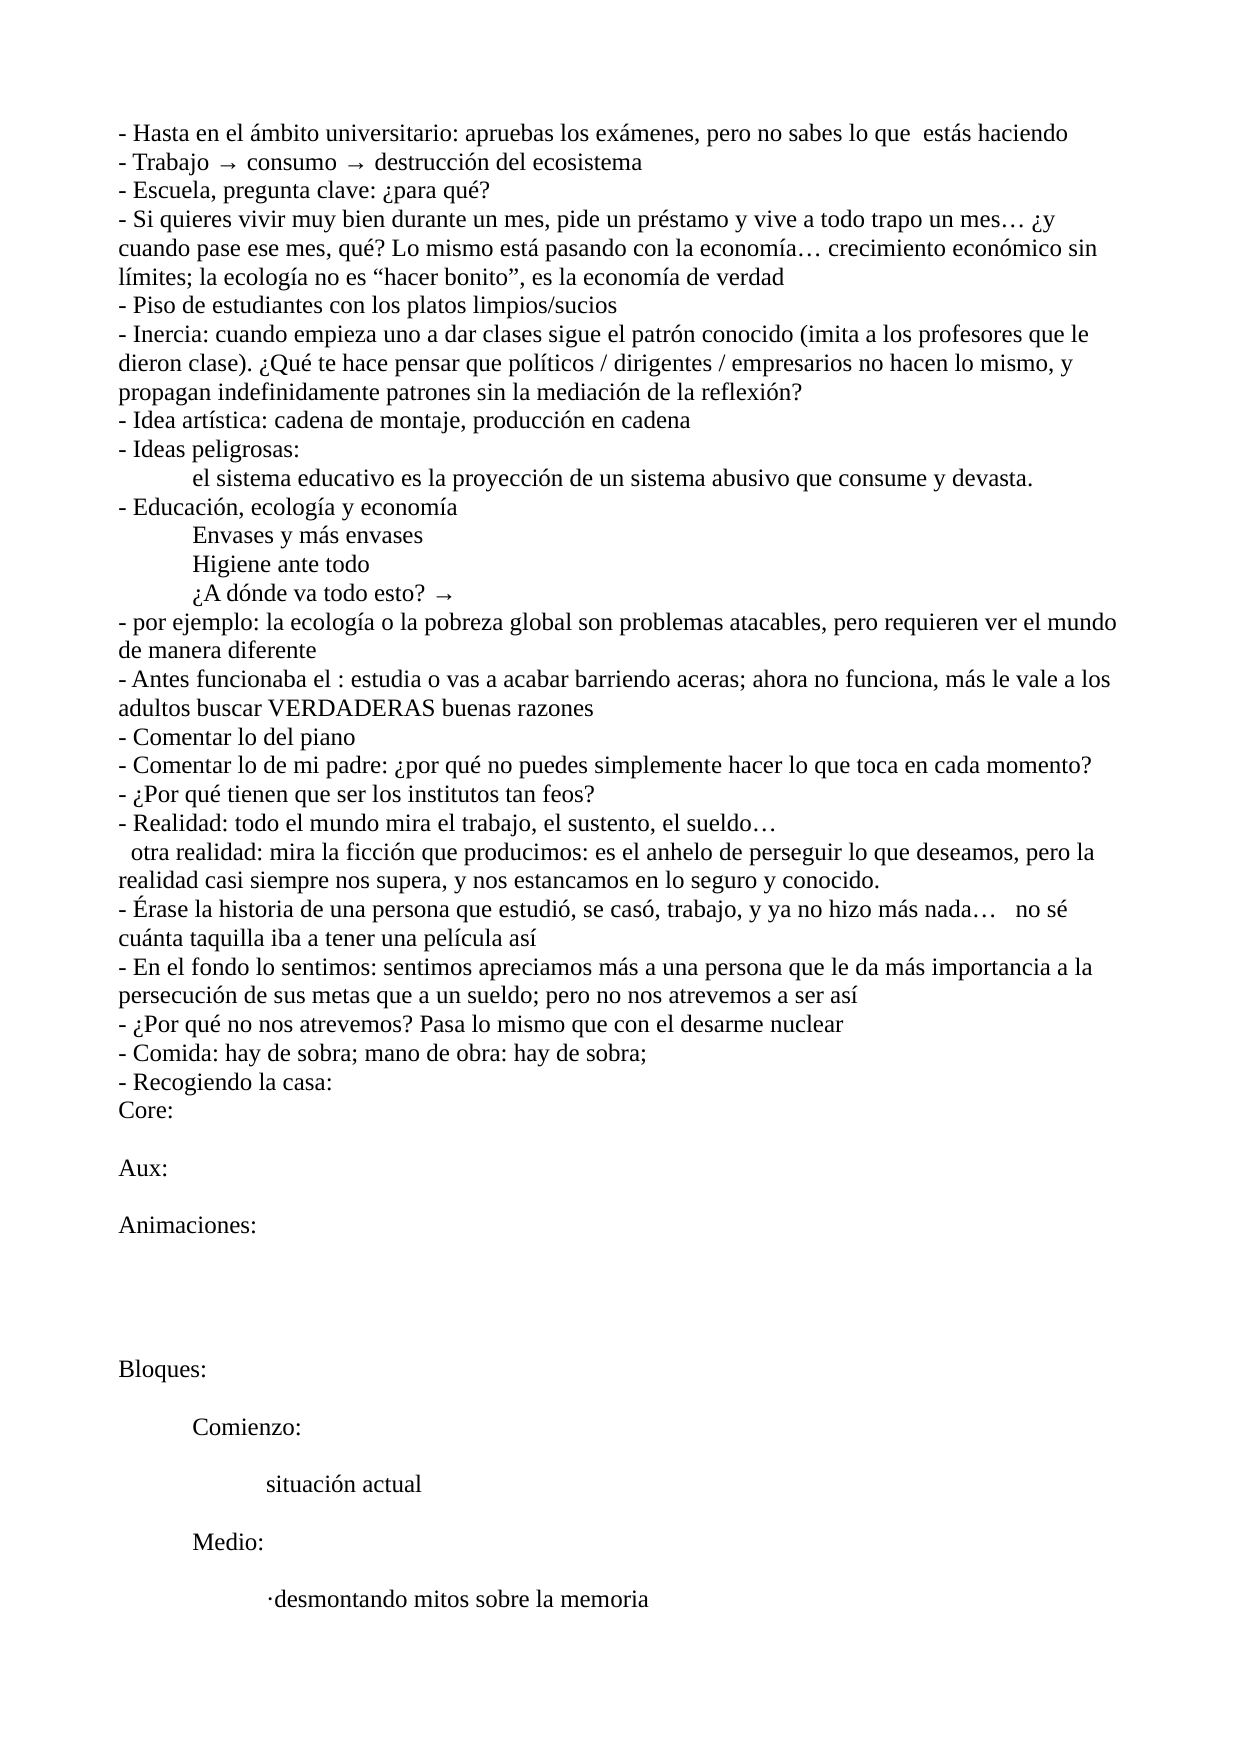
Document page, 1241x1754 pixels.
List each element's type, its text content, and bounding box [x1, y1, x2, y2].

text - Si quieres vivir muy bien durante un mes, pide un préstamo y vive a todo trapo un mes… ¿y cuando pase ese mes, qué? Lo mismo está pasando con la economía… crecimiento económico sin límites; la ecología no es “hacer bonito”, es la economía de verdad [118, 204, 1122, 291]
text - ¿Por qué tienen que ser los institutos tan feos? [118, 779, 1122, 808]
text Higiene ante todo [118, 549, 1122, 578]
text - Escuela, pregunta clave: ¿para qué? [118, 176, 1122, 204]
text - Ideas peligrosas: [118, 434, 1122, 463]
text - Antes funcionaba el : estudia o vas a acabar barriendo aceras; ahora no funciona, más le vale a los adultos buscar VERDADERAS buenas razones [118, 664, 1122, 722]
text Core: [118, 1096, 1122, 1124]
text - Educación, ecología y economía [118, 492, 1122, 521]
text el sistema educativo es la proyección de un sistema abusivo que consume y devasta. [118, 463, 1122, 492]
text - En el fondo lo sentimos: sentimos apreciamos más a una persona que le da más importancia a la persecución de sus metas que a un sueldo; pero no nos atrevemos a ser así [118, 952, 1122, 1009]
text - Realidad: todo el mundo mira el trabajo, el sustento, el sueldo… [118, 808, 1122, 837]
text - Trabajo → consumo → destrucción del ecosistema [118, 147, 1122, 176]
text Medio: [118, 1527, 1122, 1556]
text - Idea artística: cadena de montaje, producción en cadena [118, 406, 1122, 434]
text situación actual [118, 1469, 1122, 1498]
text - Recogiendo la casa: [118, 1067, 1122, 1096]
text - ¿Por qué no nos atrevemos? Pasa lo mismo que con el desarme nuclear [118, 1009, 1122, 1038]
text - Érase la historia de una persona que estudió, se casó, trabajo, y ya no hizo más nada… no sé cuánta taquilla iba a tener una película así [118, 894, 1122, 952]
text - Comentar lo de mi padre: ¿por qué no puedes simplemente hacer lo que toca en cada momento? [118, 751, 1122, 779]
text - Hasta en el ámbito universitario: apruebas los exámenes, pero no sabes lo que estás haciendo [118, 118, 1122, 147]
text Envases y más envases [118, 521, 1122, 549]
text ·desmontando mitos sobre la memoria [118, 1584, 1122, 1613]
text Animaciones: [118, 1211, 1122, 1239]
text - Inercia: cuando empieza uno a dar clases sigue el patrón conocido (imita a los profesores que le dieron clase). ¿Qué te hace pensar que políticos / dirigentes / empresarios no hacen lo mismo, y propagan indefinidamente patrones sin la mediación de la reflexión? [118, 319, 1122, 406]
text ¿A dónde va todo esto? → [118, 578, 1122, 607]
text Bloques: [118, 1354, 1122, 1383]
text - por ejemplo: la ecología o la pobreza global son problemas atacables, pero requieren ver el mundo [118, 607, 1122, 636]
text de manera diferente [118, 636, 1122, 664]
text Aux: [118, 1153, 1122, 1182]
text - Comida: hay de sobra; mano de obra: hay de sobra; [118, 1038, 1122, 1067]
text - Piso de estudiantes con los platos limpios/sucios [118, 291, 1122, 319]
text - Comentar lo del piano [118, 722, 1122, 751]
text Comienzo: [118, 1412, 1122, 1441]
text otra realidad: mira la ficción que producimos: es el anhelo de perseguir lo que deseamos, pero la realidad casi siempre nos supera, y nos estancamos en lo seguro y conocido. [118, 837, 1122, 894]
